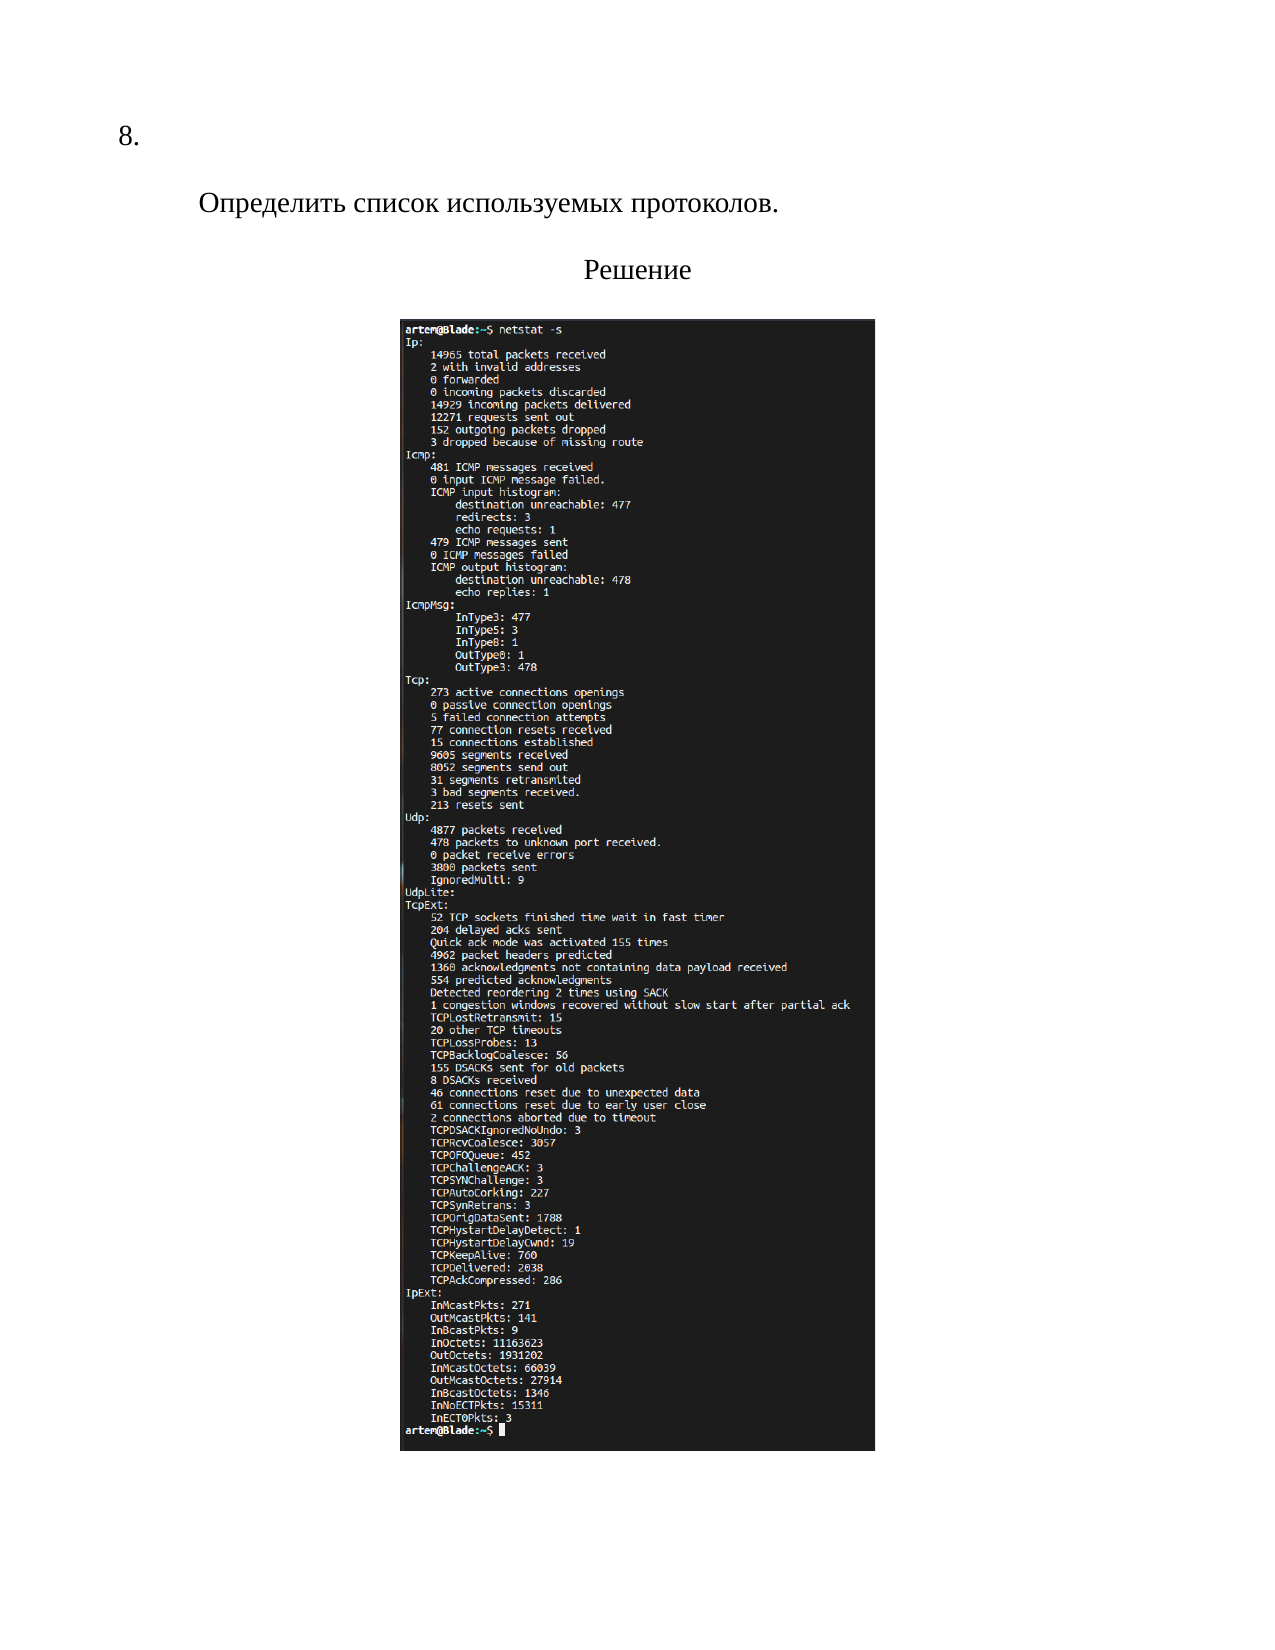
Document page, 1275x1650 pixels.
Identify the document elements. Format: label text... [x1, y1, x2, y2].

text 8. [118, 118, 1157, 152]
picture [400, 319, 876, 1451]
text Решение [118, 252, 1157, 286]
text Определить список используемых протоколов. [118, 185, 1157, 219]
